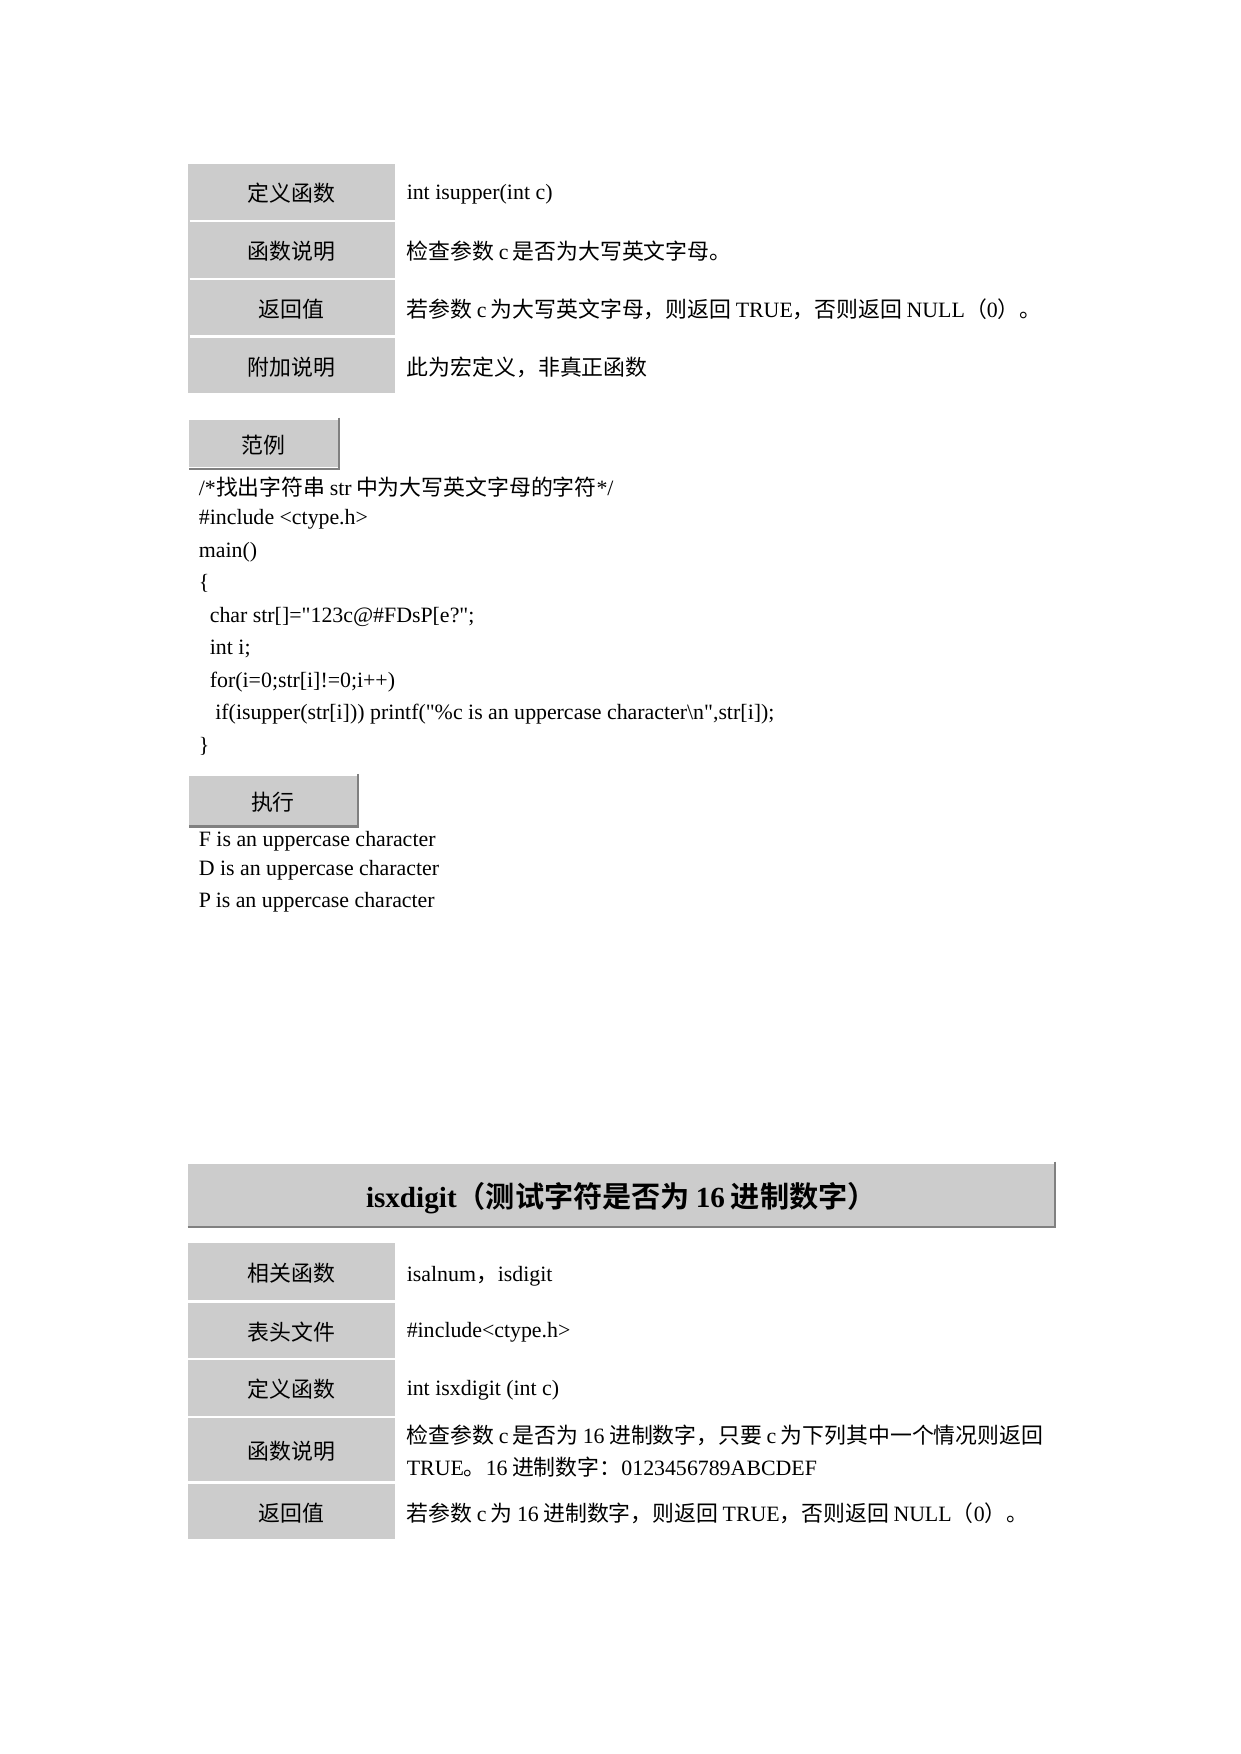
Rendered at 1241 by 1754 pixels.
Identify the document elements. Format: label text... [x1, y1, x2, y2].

table_cell int isupper(int c) [395, 162, 1055, 220]
table_header isxdigit（测试字符是否为16进制数字） [188, 1164, 1054, 1226]
table_cell 定义函数 [188, 164, 395, 220]
table_cell 此为宏定义，非真正函数 [395, 335, 1055, 393]
table_cell int isxdigit (int c) [395, 1358, 1055, 1416]
table_cell 范例 [189, 420, 338, 467]
table_cell 定义函数 [188, 1360, 395, 1416]
table_cell 检查参数c是否为大写英文字母。 [395, 220, 1055, 278]
table_cell 返回值 [188, 1484, 395, 1539]
table_cell #include<ctype.h> [395, 1300, 1055, 1358]
table_cell 返回值 [188, 278, 395, 335]
table_cell 相关函数 [188, 1243, 395, 1300]
table_cell [188, 393, 1055, 417]
table_cell 表头文件 [188, 1303, 395, 1358]
table_cell [340, 418, 1055, 467]
table_cell 附加说明 [188, 335, 395, 393]
table_cell [188, 1228, 1055, 1243]
table_cell F is an uppercase character D is an uppercase character P is an uppercase character [188, 825, 1055, 967]
table_cell 函数说明 [188, 220, 395, 278]
table_cell 若参数c为16进制数字，则返回TRUE，否则返回NULL（0）。 [395, 1481, 1055, 1539]
table_cell 若参数c为大写英文字母，则返回TRUE，否则返回NULL（0）。 [395, 278, 1055, 335]
table_cell isalnum，isdigit [395, 1243, 1055, 1300]
table_cell [359, 774, 1055, 825]
table_cell /*找出字符串str中为大写英文字母的字符*/ #include <ctype.h> main() { char str[]="123c@#FDsP[e?"; int i; for(i=0;str[i]!=0;i++) if(isupper(str[i])) printf("%c is an uppercase character\n",str[i]); } [188, 468, 1055, 774]
table_cell 函数说明 [188, 1418, 395, 1481]
table_cell 检查参数c是否为16进制数字，只要c为下列其中一个情况则返回TRUE。16进制数字：0123456789ABCDEF [395, 1416, 1055, 1481]
table_cell 执行 [189, 776, 357, 825]
